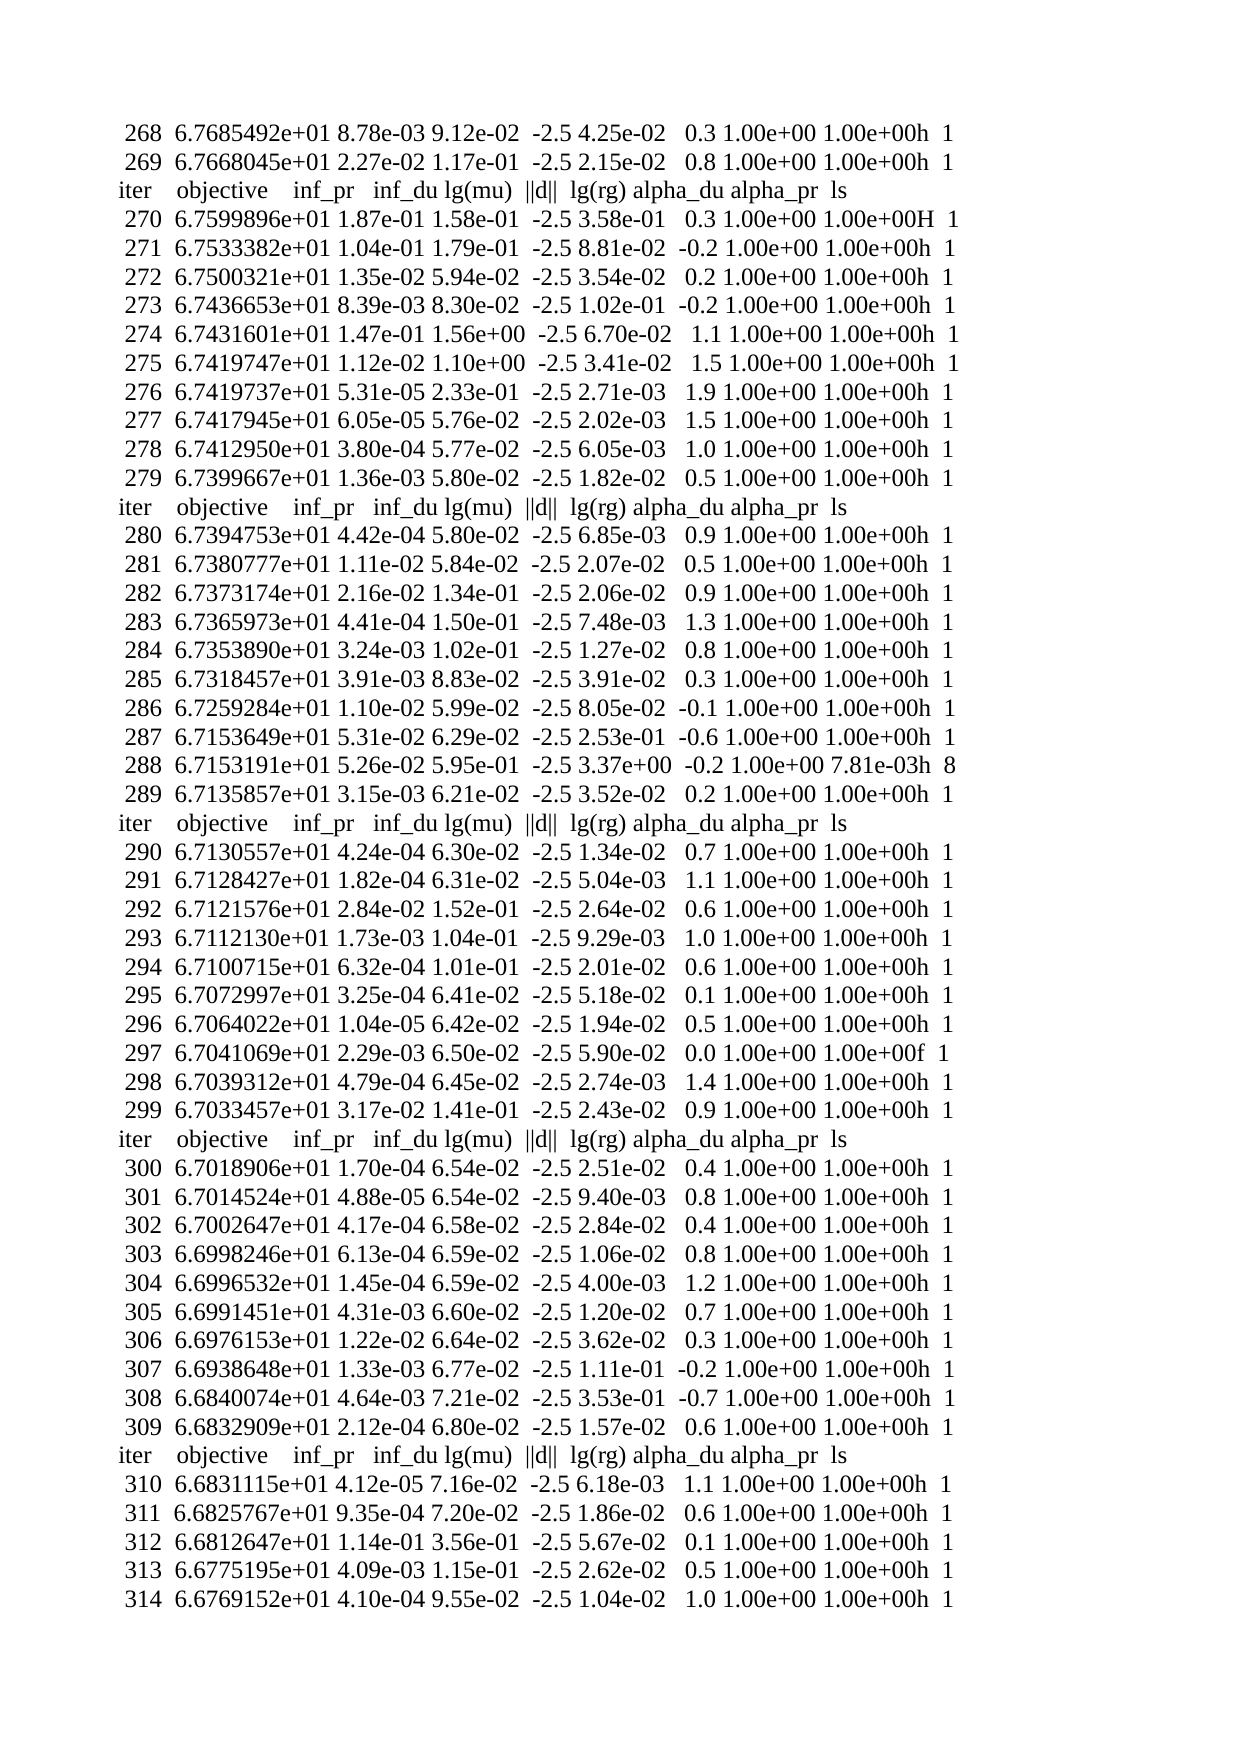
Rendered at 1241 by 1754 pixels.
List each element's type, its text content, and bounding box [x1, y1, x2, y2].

text 302 6.7002647e+01 4.17e-04 6.58e-02 -2.5 2.84e-02 0.4 1.00e+00 1.00e+00h 1 [118, 1211, 1122, 1239]
text 269 6.7668045e+01 2.27e-02 1.17e-01 -2.5 2.15e-02 0.8 1.00e+00 1.00e+00h 1 [118, 147, 1122, 176]
text 288 6.7153191e+01 5.26e-02 5.95e-01 -2.5 3.37e+00 -0.2 1.00e+00 7.81e-03h 8 [118, 751, 1122, 779]
text 289 6.7135857e+01 3.15e-03 6.21e-02 -2.5 3.52e-02 0.2 1.00e+00 1.00e+00h 1 [118, 779, 1122, 808]
text iter objective inf_pr inf_du lg(mu) ||d|| lg(rg) alpha_du alpha_pr ls [118, 1441, 1122, 1469]
text 287 6.7153649e+01 5.31e-02 6.29e-02 -2.5 2.53e-01 -0.6 1.00e+00 1.00e+00h 1 [118, 722, 1122, 751]
text 272 6.7500321e+01 1.35e-02 5.94e-02 -2.5 3.54e-02 0.2 1.00e+00 1.00e+00h 1 [118, 262, 1122, 291]
text 281 6.7380777e+01 1.11e-02 5.84e-02 -2.5 2.07e-02 0.5 1.00e+00 1.00e+00h 1 [118, 549, 1122, 578]
text 279 6.7399667e+01 1.36e-03 5.80e-02 -2.5 1.82e-02 0.5 1.00e+00 1.00e+00h 1 [118, 463, 1122, 492]
text 297 6.7041069e+01 2.29e-03 6.50e-02 -2.5 5.90e-02 0.0 1.00e+00 1.00e+00f 1 [118, 1038, 1122, 1067]
text 277 6.7417945e+01 6.05e-05 5.76e-02 -2.5 2.02e-03 1.5 1.00e+00 1.00e+00h 1 [118, 406, 1122, 434]
text 308 6.6840074e+01 4.64e-03 7.21e-02 -2.5 3.53e-01 -0.7 1.00e+00 1.00e+00h 1 [118, 1383, 1122, 1412]
text 295 6.7072997e+01 3.25e-04 6.41e-02 -2.5 5.18e-02 0.1 1.00e+00 1.00e+00h 1 [118, 981, 1122, 1009]
text 284 6.7353890e+01 3.24e-03 1.02e-01 -2.5 1.27e-02 0.8 1.00e+00 1.00e+00h 1 [118, 636, 1122, 664]
text 309 6.6832909e+01 2.12e-04 6.80e-02 -2.5 1.57e-02 0.6 1.00e+00 1.00e+00h 1 [118, 1412, 1122, 1441]
text 296 6.7064022e+01 1.04e-05 6.42e-02 -2.5 1.94e-02 0.5 1.00e+00 1.00e+00h 1 [118, 1009, 1122, 1038]
text 306 6.6976153e+01 1.22e-02 6.64e-02 -2.5 3.62e-02 0.3 1.00e+00 1.00e+00h 1 [118, 1326, 1122, 1354]
text 305 6.6991451e+01 4.31e-03 6.60e-02 -2.5 1.20e-02 0.7 1.00e+00 1.00e+00h 1 [118, 1297, 1122, 1326]
text iter objective inf_pr inf_du lg(mu) ||d|| lg(rg) alpha_du alpha_pr ls [118, 808, 1122, 837]
text 303 6.6998246e+01 6.13e-04 6.59e-02 -2.5 1.06e-02 0.8 1.00e+00 1.00e+00h 1 [118, 1239, 1122, 1268]
text 268 6.7685492e+01 8.78e-03 9.12e-02 -2.5 4.25e-02 0.3 1.00e+00 1.00e+00h 1 [118, 118, 1122, 147]
text 299 6.7033457e+01 3.17e-02 1.41e-01 -2.5 2.43e-02 0.9 1.00e+00 1.00e+00h 1 [118, 1096, 1122, 1124]
text 294 6.7100715e+01 6.32e-04 1.01e-01 -2.5 2.01e-02 0.6 1.00e+00 1.00e+00h 1 [118, 952, 1122, 981]
text iter objective inf_pr inf_du lg(mu) ||d|| lg(rg) alpha_du alpha_pr ls [118, 1124, 1122, 1153]
text 283 6.7365973e+01 4.41e-04 1.50e-01 -2.5 7.48e-03 1.3 1.00e+00 1.00e+00h 1 [118, 607, 1122, 636]
text 298 6.7039312e+01 4.79e-04 6.45e-02 -2.5 2.74e-03 1.4 1.00e+00 1.00e+00h 1 [118, 1067, 1122, 1096]
text 314 6.6769152e+01 4.10e-04 9.55e-02 -2.5 1.04e-02 1.0 1.00e+00 1.00e+00h 1 [118, 1584, 1122, 1613]
text 270 6.7599896e+01 1.87e-01 1.58e-01 -2.5 3.58e-01 0.3 1.00e+00 1.00e+00H 1 [118, 204, 1122, 233]
text 285 6.7318457e+01 3.91e-03 8.83e-02 -2.5 3.91e-02 0.3 1.00e+00 1.00e+00h 1 [118, 664, 1122, 693]
text 307 6.6938648e+01 1.33e-03 6.77e-02 -2.5 1.11e-01 -0.2 1.00e+00 1.00e+00h 1 [118, 1354, 1122, 1383]
text 275 6.7419747e+01 1.12e-02 1.10e+00 -2.5 3.41e-02 1.5 1.00e+00 1.00e+00h 1 [118, 348, 1122, 377]
text 282 6.7373174e+01 2.16e-02 1.34e-01 -2.5 2.06e-02 0.9 1.00e+00 1.00e+00h 1 [118, 578, 1122, 607]
text 290 6.7130557e+01 4.24e-04 6.30e-02 -2.5 1.34e-02 0.7 1.00e+00 1.00e+00h 1 [118, 837, 1122, 866]
text 313 6.6775195e+01 4.09e-03 1.15e-01 -2.5 2.62e-02 0.5 1.00e+00 1.00e+00h 1 [118, 1556, 1122, 1584]
text 291 6.7128427e+01 1.82e-04 6.31e-02 -2.5 5.04e-03 1.1 1.00e+00 1.00e+00h 1 [118, 866, 1122, 894]
text 274 6.7431601e+01 1.47e-01 1.56e+00 -2.5 6.70e-02 1.1 1.00e+00 1.00e+00h 1 [118, 319, 1122, 348]
text 280 6.7394753e+01 4.42e-04 5.80e-02 -2.5 6.85e-03 0.9 1.00e+00 1.00e+00h 1 [118, 521, 1122, 549]
text 304 6.6996532e+01 1.45e-04 6.59e-02 -2.5 4.00e-03 1.2 1.00e+00 1.00e+00h 1 [118, 1268, 1122, 1297]
text 300 6.7018906e+01 1.70e-04 6.54e-02 -2.5 2.51e-02 0.4 1.00e+00 1.00e+00h 1 [118, 1153, 1122, 1182]
text 278 6.7412950e+01 3.80e-04 5.77e-02 -2.5 6.05e-03 1.0 1.00e+00 1.00e+00h 1 [118, 434, 1122, 463]
text 301 6.7014524e+01 4.88e-05 6.54e-02 -2.5 9.40e-03 0.8 1.00e+00 1.00e+00h 1 [118, 1182, 1122, 1211]
text iter objective inf_pr inf_du lg(mu) ||d|| lg(rg) alpha_du alpha_pr ls [118, 176, 1122, 204]
text 312 6.6812647e+01 1.14e-01 3.56e-01 -2.5 5.67e-02 0.1 1.00e+00 1.00e+00h 1 [118, 1527, 1122, 1556]
text 293 6.7112130e+01 1.73e-03 1.04e-01 -2.5 9.29e-03 1.0 1.00e+00 1.00e+00h 1 [118, 923, 1122, 952]
text 276 6.7419737e+01 5.31e-05 2.33e-01 -2.5 2.71e-03 1.9 1.00e+00 1.00e+00h 1 [118, 377, 1122, 406]
text 311 6.6825767e+01 9.35e-04 7.20e-02 -2.5 1.86e-02 0.6 1.00e+00 1.00e+00h 1 [118, 1498, 1122, 1527]
text 310 6.6831115e+01 4.12e-05 7.16e-02 -2.5 6.18e-03 1.1 1.00e+00 1.00e+00h 1 [118, 1469, 1122, 1498]
text 273 6.7436653e+01 8.39e-03 8.30e-02 -2.5 1.02e-01 -0.2 1.00e+00 1.00e+00h 1 [118, 291, 1122, 319]
text 286 6.7259284e+01 1.10e-02 5.99e-02 -2.5 8.05e-02 -0.1 1.00e+00 1.00e+00h 1 [118, 693, 1122, 722]
text 292 6.7121576e+01 2.84e-02 1.52e-01 -2.5 2.64e-02 0.6 1.00e+00 1.00e+00h 1 [118, 894, 1122, 923]
text iter objective inf_pr inf_du lg(mu) ||d|| lg(rg) alpha_du alpha_pr ls [118, 492, 1122, 521]
text 271 6.7533382e+01 1.04e-01 1.79e-01 -2.5 8.81e-02 -0.2 1.00e+00 1.00e+00h 1 [118, 233, 1122, 262]
